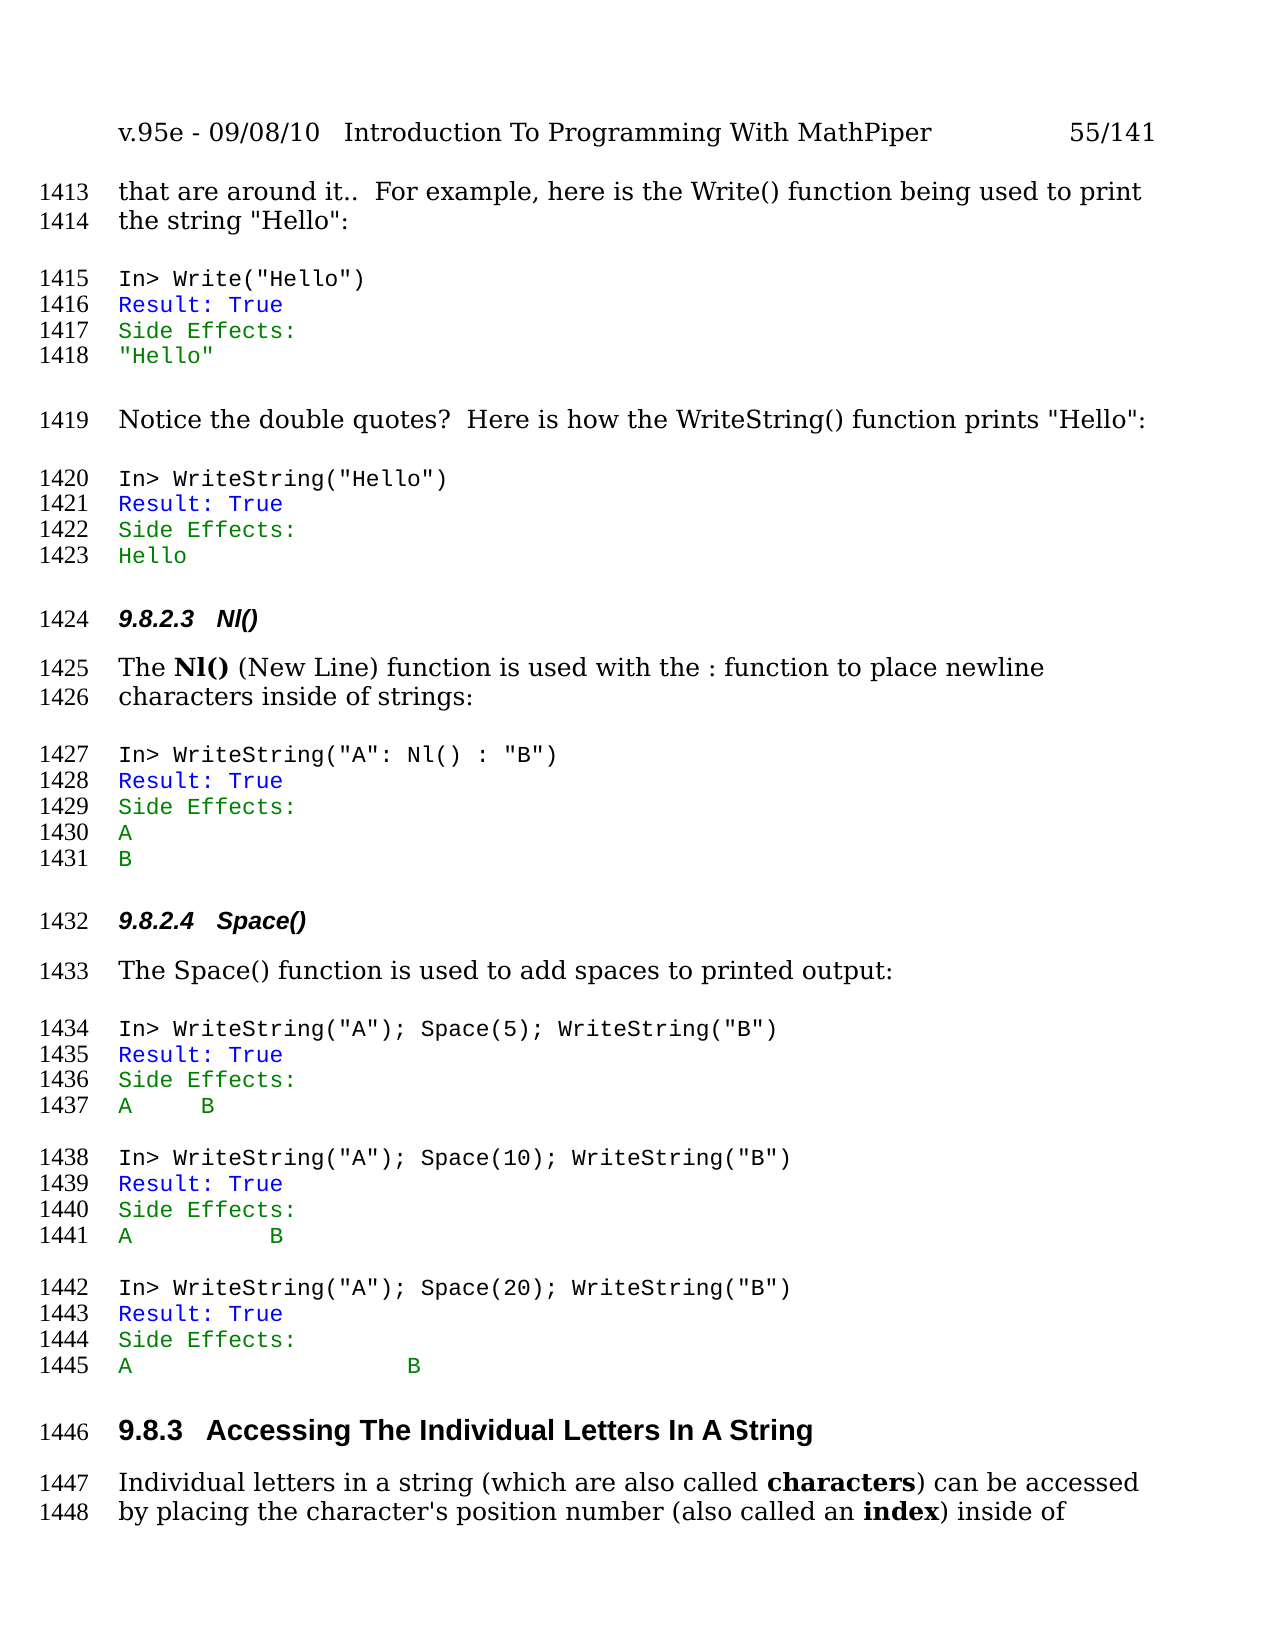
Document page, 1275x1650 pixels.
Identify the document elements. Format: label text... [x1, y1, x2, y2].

text that are around it.. For example, here is the Write() function being used to print the string "Hello": [118, 177, 1157, 235]
text Side Effects: [118, 1328, 1157, 1354]
text The Space() function is used to add spaces to printed output: [118, 956, 1157, 985]
subtitle Nl() [118, 604, 1157, 632]
text A [118, 821, 1157, 847]
text Result: True [118, 769, 1157, 796]
text The Nl() (New Line) function is used with the : function to place newline characters inside of strings: [118, 653, 1157, 712]
subtitle Space() [118, 906, 1157, 935]
text "Hello" [118, 345, 1157, 371]
subtitle Accessing The Individual Letters In A String [118, 1413, 1157, 1447]
text Side Effects: [118, 796, 1157, 821]
text In> WriteString("Hello") [118, 467, 1157, 493]
text Result: True [118, 1173, 1157, 1198]
text Individual letters in a string (which are also called characters) can be accessed by placing the character's position number (also called an index) inside of [118, 1468, 1157, 1526]
text In> WriteString("A"); Space(20); WriteString("B") [118, 1276, 1157, 1302]
text Result: True [118, 1043, 1157, 1069]
text A B [118, 1095, 1157, 1121]
text Side Effects: [118, 319, 1157, 345]
text Result: True [118, 1302, 1157, 1328]
text Result: True [118, 293, 1157, 319]
text A B [118, 1224, 1157, 1250]
text Notice the double quotes? Here is how the WriteString() function prints "Hello": [118, 406, 1157, 435]
text Side Effects: [118, 519, 1157, 545]
text In> Write("Hello") [118, 267, 1157, 293]
text In> WriteString("A": Nl() : "B") [118, 744, 1157, 769]
text Side Effects: [118, 1069, 1157, 1095]
text B [118, 847, 1157, 873]
text Result: True [118, 493, 1157, 519]
text A B [118, 1354, 1157, 1380]
text In> WriteString("A"); Space(5); WriteString("B") [118, 1017, 1157, 1043]
text Side Effects: [118, 1198, 1157, 1224]
text Hello [118, 545, 1157, 571]
text In> WriteString("A"); Space(10); WriteString("B") [118, 1147, 1157, 1173]
